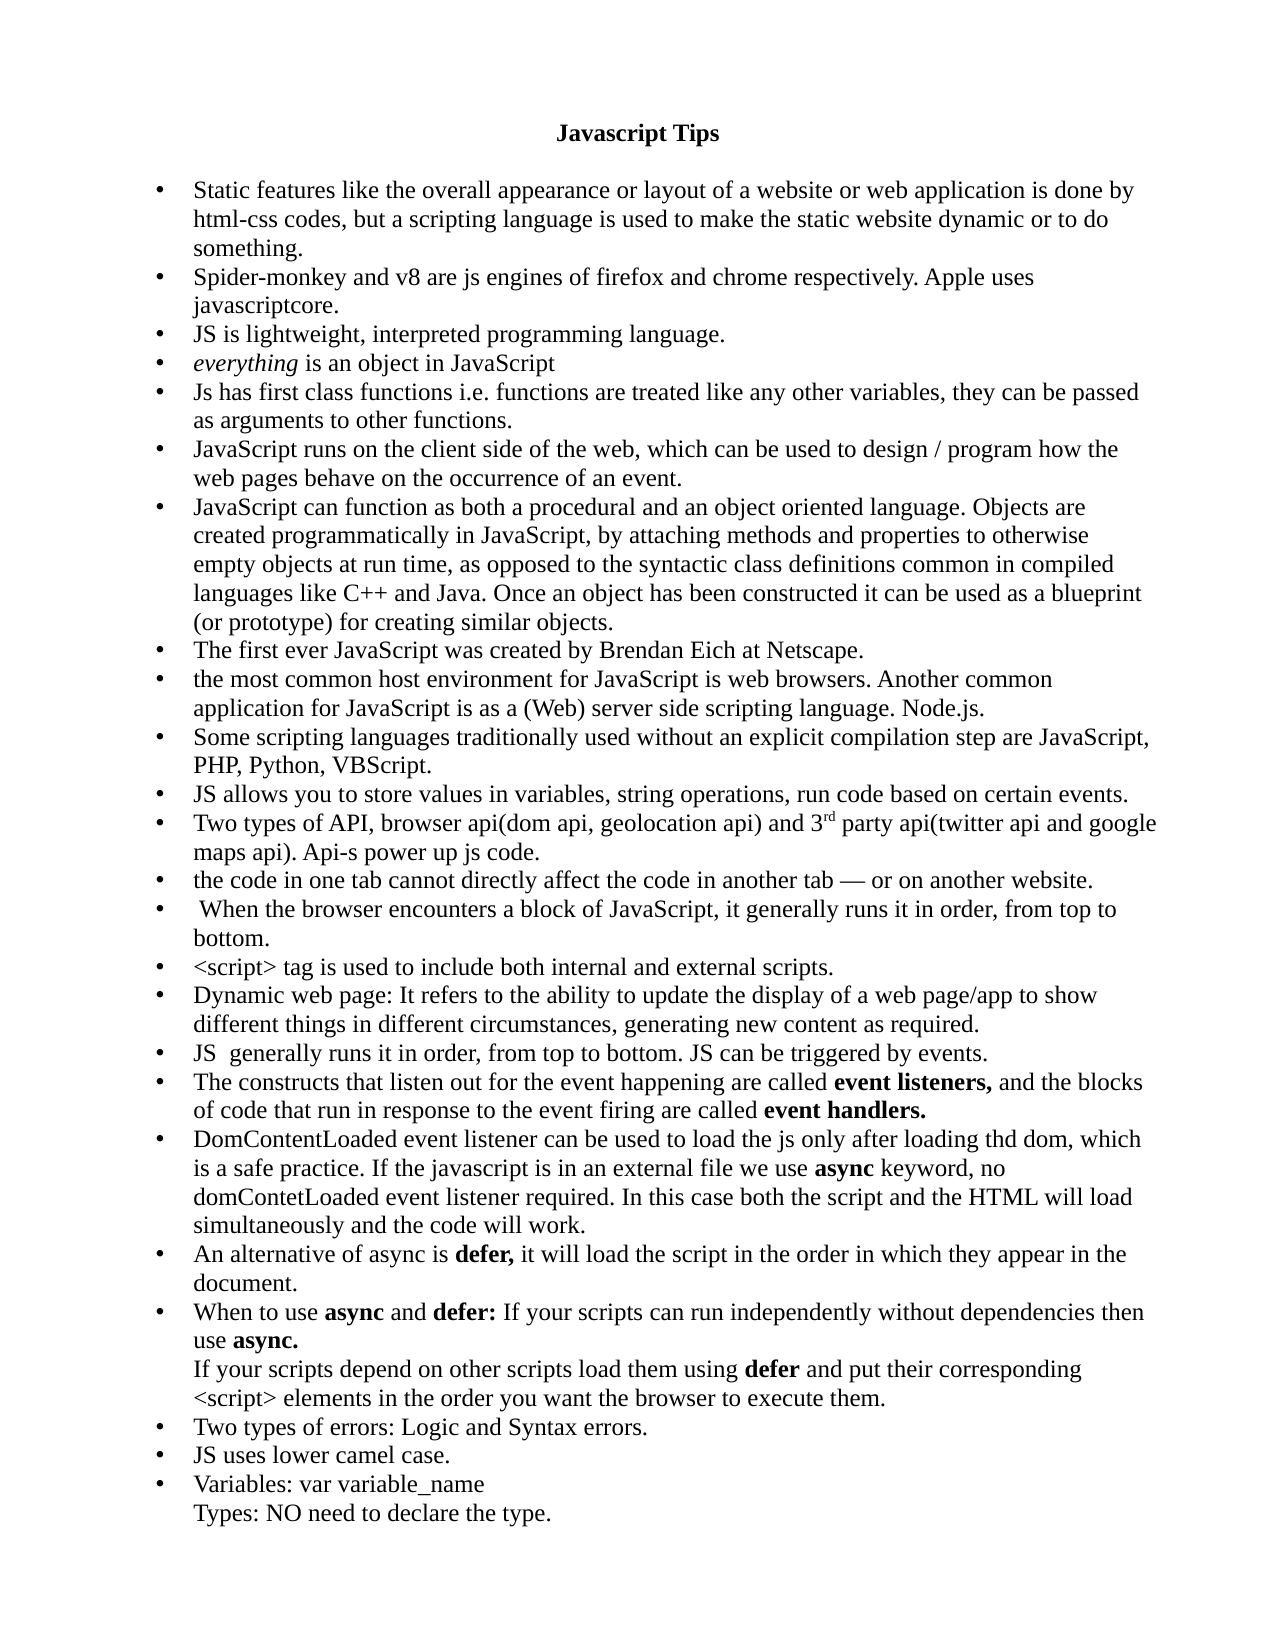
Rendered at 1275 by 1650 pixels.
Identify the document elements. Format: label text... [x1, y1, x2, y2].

list The constructs that listen out for the event happening are called event listeners, and the blocks of code that run in response to the event firing are called event handlers. [156, 1067, 1157, 1124]
list Dynamic web page: It refers to the ability to update the display of a web page/app to show different things in different circumstances, generating new content as required. [156, 981, 1157, 1038]
list An alternative of async is defer, it will load the script in the order in which they appear in the document. [156, 1239, 1157, 1297]
list When to use async and defer: If your scripts can run independently without dependencies then use async. [156, 1297, 1157, 1354]
list Spider-monkey and v8 are js engines of firefox and chrome respectively. Apple uses javascriptcore. [156, 262, 1157, 319]
list Some scripting languages traditionally used without an explicit compilation step are JavaScript, PHP, Python, VBScript. [156, 722, 1157, 779]
list the code in one tab cannot directly affect the code in another tab — or on another website. [156, 866, 1157, 894]
list Types: NO need to declare the type. [156, 1498, 1157, 1527]
list <script> tag is used to include both internal and external scripts. [156, 952, 1157, 981]
list Static features like the overall appearance or layout of a website or web application is done by html-css codes, but a scripting language is used to make the static website dynamic or to do something. [156, 176, 1157, 262]
list JS uses lower camel case. [156, 1441, 1157, 1469]
list JS generally runs it in order, from top to bottom. JS can be triggered by events. [156, 1038, 1157, 1067]
list everything is an object in JavaScript [156, 348, 1157, 377]
text Javascript Tips [118, 118, 1157, 147]
list If your scripts depend on other scripts load them using defer and put their corresponding <script> elements in the order you want the browser to execute them. [156, 1354, 1157, 1412]
list DomContentLoaded event listener can be used to load the js only after loading thd dom, which is a safe practice. If the javascript is in an external file we use async keyword, no domContetLoaded event listener required. In this case both the script and the HTML will load simultaneously and the code will work. [156, 1124, 1157, 1239]
list Variables: var variable_name [156, 1469, 1157, 1498]
list JavaScript can function as both a procedural and an object oriented language. Objects are created programmatically in JavaScript, by attaching methods and properties to otherwise empty objects at run time, as opposed to the syntactic class definitions common in compiled languages like C++ and Java. Once an object has been constructed it can be used as a blueprint (or prototype) for creating similar objects. [156, 492, 1157, 636]
list Two types of API, browser api(dom api, geolocation api) and 3rd party api(twitter api and google maps api). Api-s power up js code. [156, 808, 1157, 866]
list JavaScript runs on the client side of the web, which can be used to design / program how the web pages behave on the occurrence of an event. [156, 434, 1157, 492]
list Js has first class functions i.e. functions are treated like any other variables, they can be passed as arguments to other functions. [156, 377, 1157, 434]
list The first ever JavaScript was created by Brendan Eich at Netscape. [156, 636, 1157, 664]
list the most common host environment for JavaScript is web browsers. Another common application for JavaScript is as a (Web) server side scripting language. Node.js. [156, 664, 1157, 722]
list JS is lightweight, interpreted programming language. [156, 319, 1157, 348]
list JS allows you to store values in variables, string operations, run code based on certain events. [156, 779, 1157, 808]
list Two types of errors: Logic and Syntax errors. [156, 1412, 1157, 1441]
list When the browser encounters a block of JavaScript, it generally runs it in order, from top to bottom. [156, 894, 1157, 952]
